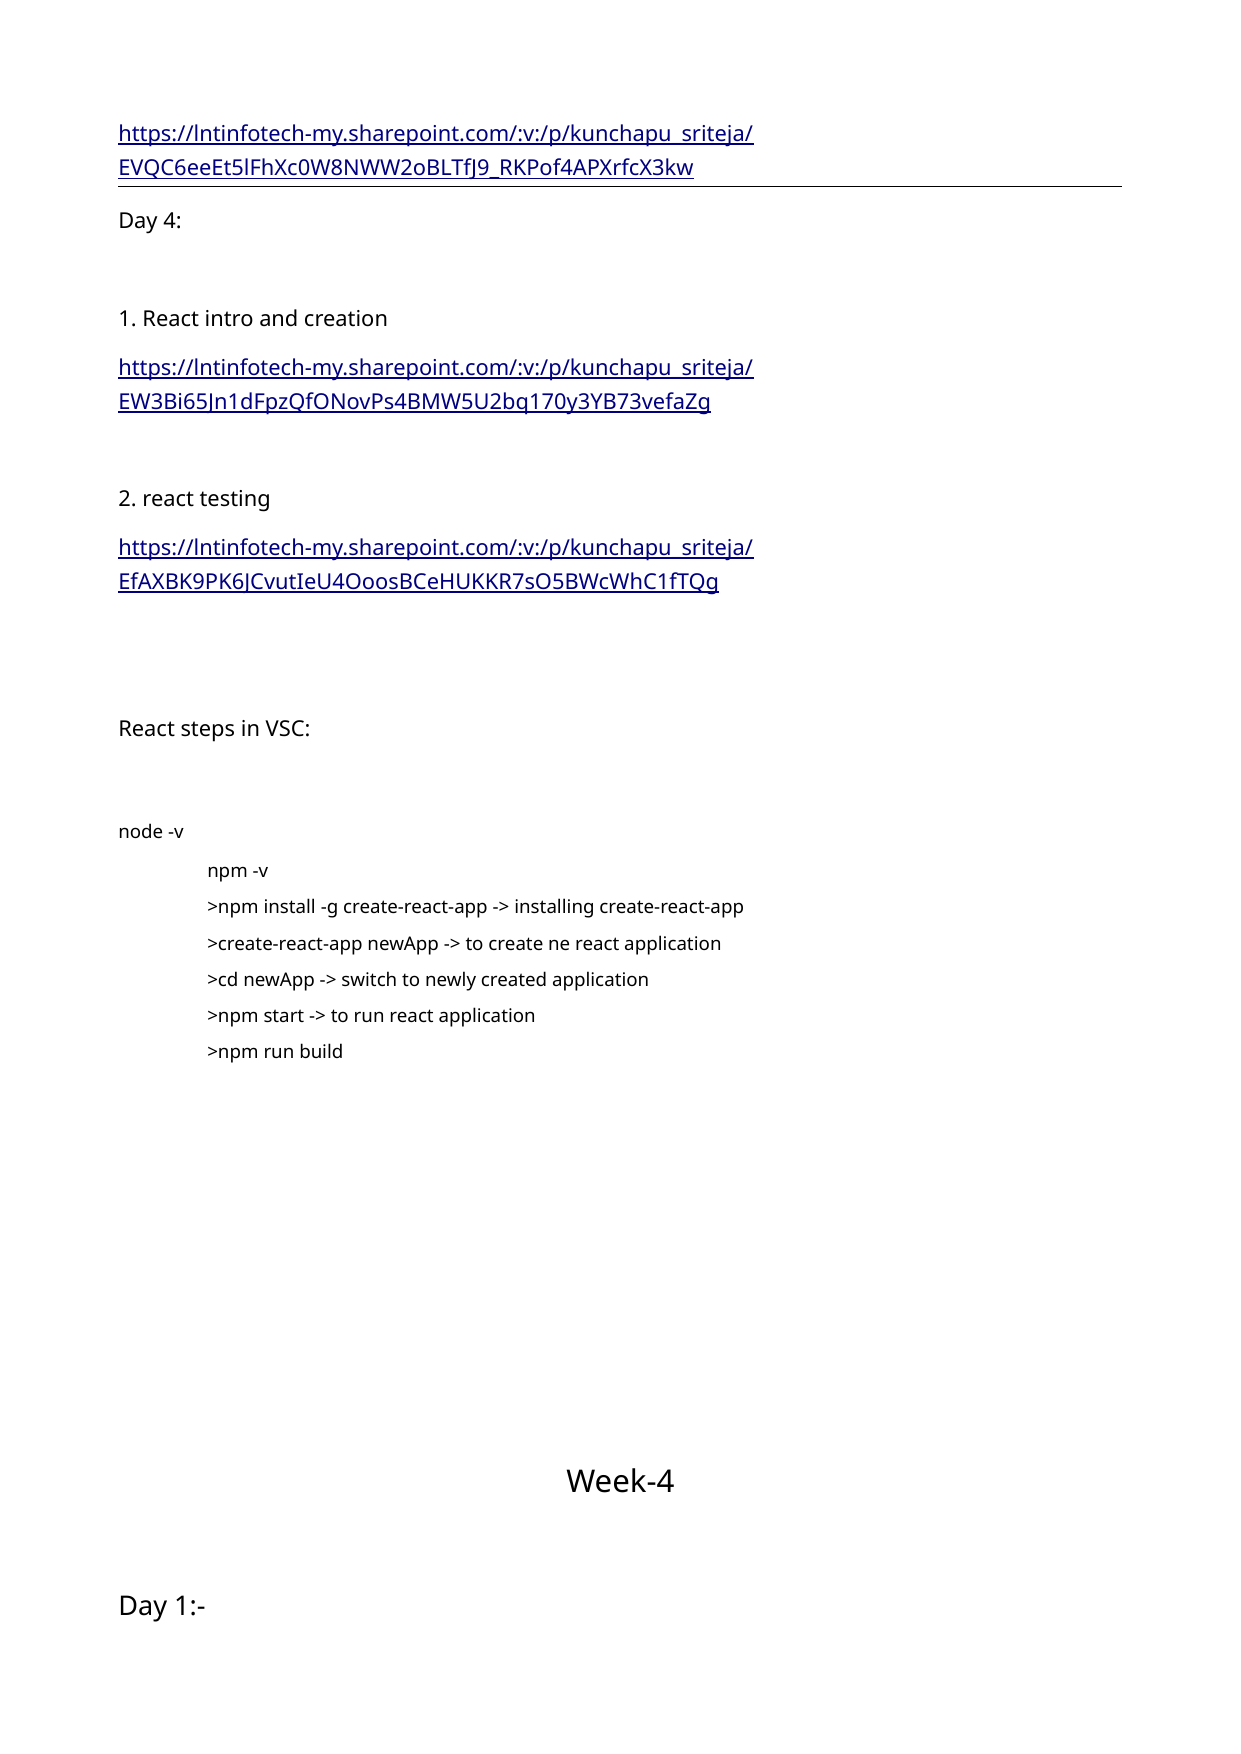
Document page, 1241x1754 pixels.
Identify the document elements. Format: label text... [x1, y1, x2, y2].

table_cell [118, 991, 207, 996]
table_cell [118, 955, 207, 960]
table_cell [118, 1032, 207, 1063]
text React steps in VSC: [118, 713, 1122, 742]
table_cell [207, 991, 820, 996]
text https://lntinfotech-my.sharepoint.com/:v:/p/kunchapu_sriteja/EVQC6eeEt5lFhXc0W8NWW2oBLTfJ9_RKPof4APXrfcX3kw [118, 118, 1122, 186]
table_header [207, 810, 820, 847]
table_cell [118, 960, 207, 991]
table_cell [118, 847, 207, 852]
table_cell [207, 1028, 820, 1032]
table_cell [118, 924, 207, 955]
table_cell [118, 996, 207, 1027]
table_cell >npm start -> to run react application [207, 996, 820, 1027]
table_header node -v [118, 810, 207, 847]
table_cell [118, 852, 207, 883]
table_cell [207, 847, 820, 852]
table_cell [207, 955, 820, 960]
table_cell [207, 1064, 820, 1074]
table_cell >npm run build [207, 1032, 820, 1063]
table_cell >create-react-app newApp -> to create ne react application [207, 924, 820, 955]
table_cell >cd newApp -> switch to newly created application [207, 960, 820, 991]
text Day 1:- [118, 1587, 1122, 1623]
table_cell >npm install -g create-react-app -> installing create-react-app [207, 888, 820, 919]
table_cell [207, 883, 820, 888]
text https://lntinfotech-my.sharepoint.com/:v:/p/kunchapu_sriteja/EfAXBK9PK6JCvutIeU4OoosBCeHUKKR7sO5BWcWhC1fTQg [118, 532, 1122, 596]
table_cell npm -v [207, 852, 820, 883]
text Week-4 [118, 1459, 1122, 1502]
text https://lntinfotech-my.sharepoint.com/:v:/p/kunchapu_sriteja/EW3Bi65Jn1dFpzQfONovPs4BMW5U2bq170y3YB73vefaZg [118, 352, 1122, 416]
table_cell [118, 883, 207, 888]
table_cell [118, 919, 207, 924]
text 1. React intro and creation [118, 303, 1122, 333]
table_cell [207, 919, 820, 924]
table_cell [118, 888, 207, 919]
text 2. react testing [118, 483, 1122, 513]
text Day 4: [118, 206, 1122, 235]
table_cell [118, 1064, 207, 1074]
table_cell [118, 1028, 207, 1032]
